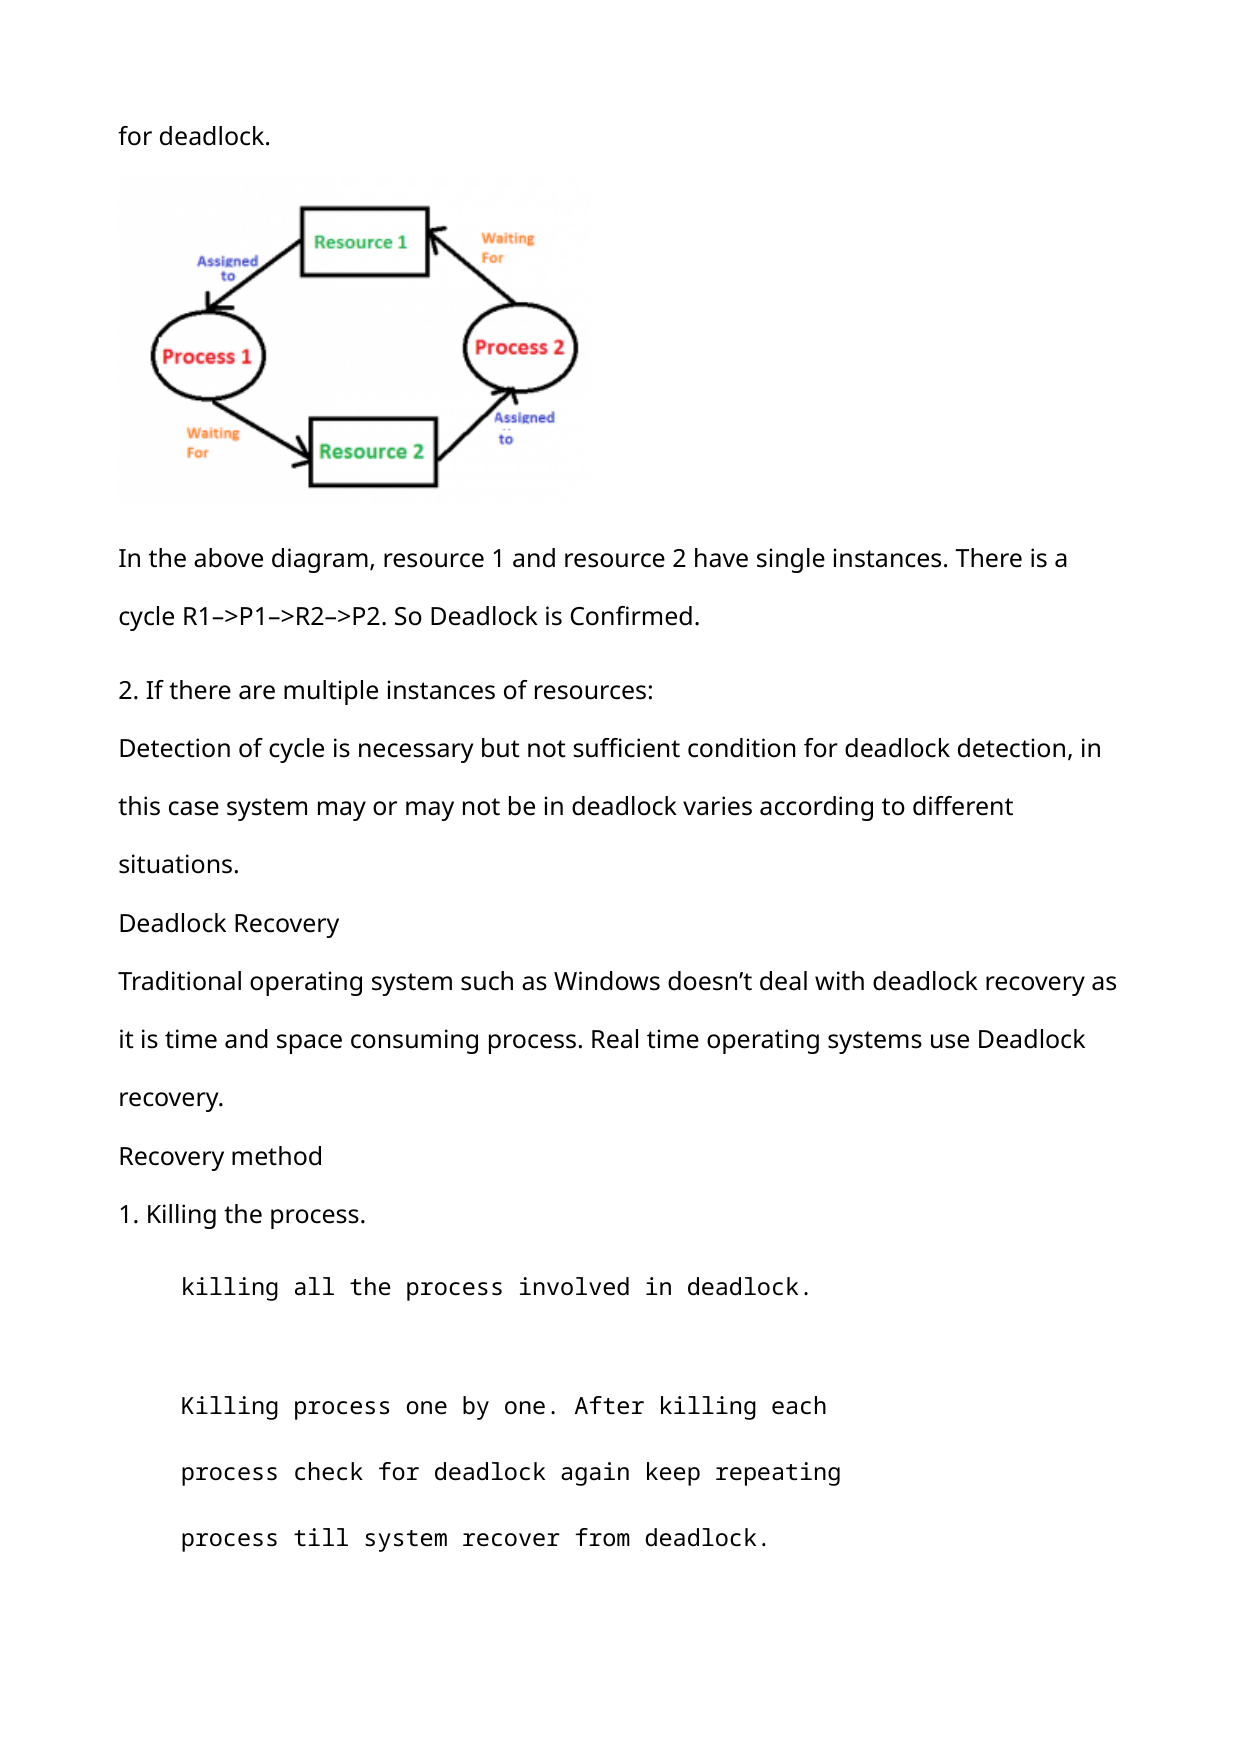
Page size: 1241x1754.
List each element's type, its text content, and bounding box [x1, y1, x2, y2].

text Killing process one by one. After killing each [118, 1389, 1122, 1421]
text killing all the process involved in deadlock. [118, 1270, 1122, 1302]
text for deadlock. [118, 118, 1122, 520]
text Recovery method [118, 1138, 1122, 1172]
text process till system recover from deadlock. [118, 1522, 1122, 1554]
text In the above diagram, resource 1 and resource 2 have single instances. There is a cycle R1–>P1–>R2–>P2. So Deadlock is Confirmed. [118, 540, 1122, 633]
text 1. Killing the process. [118, 1197, 1122, 1231]
text Deadlock Recovery Traditional operating system such as Windows doesn’t deal with deadlock recovery as it is time and space consuming process. Real time operating systems use Deadlock recovery. [118, 905, 1122, 1114]
text process check for deadlock again keep repeating [118, 1456, 1122, 1488]
picture [118, 176, 590, 505]
text 2. If there are multiple instances of resources: Detection of cycle is necessary but not sufficient condition for deadlock detection, in this case system may or may not be in deadlock varies according to different situations. [118, 672, 1122, 881]
